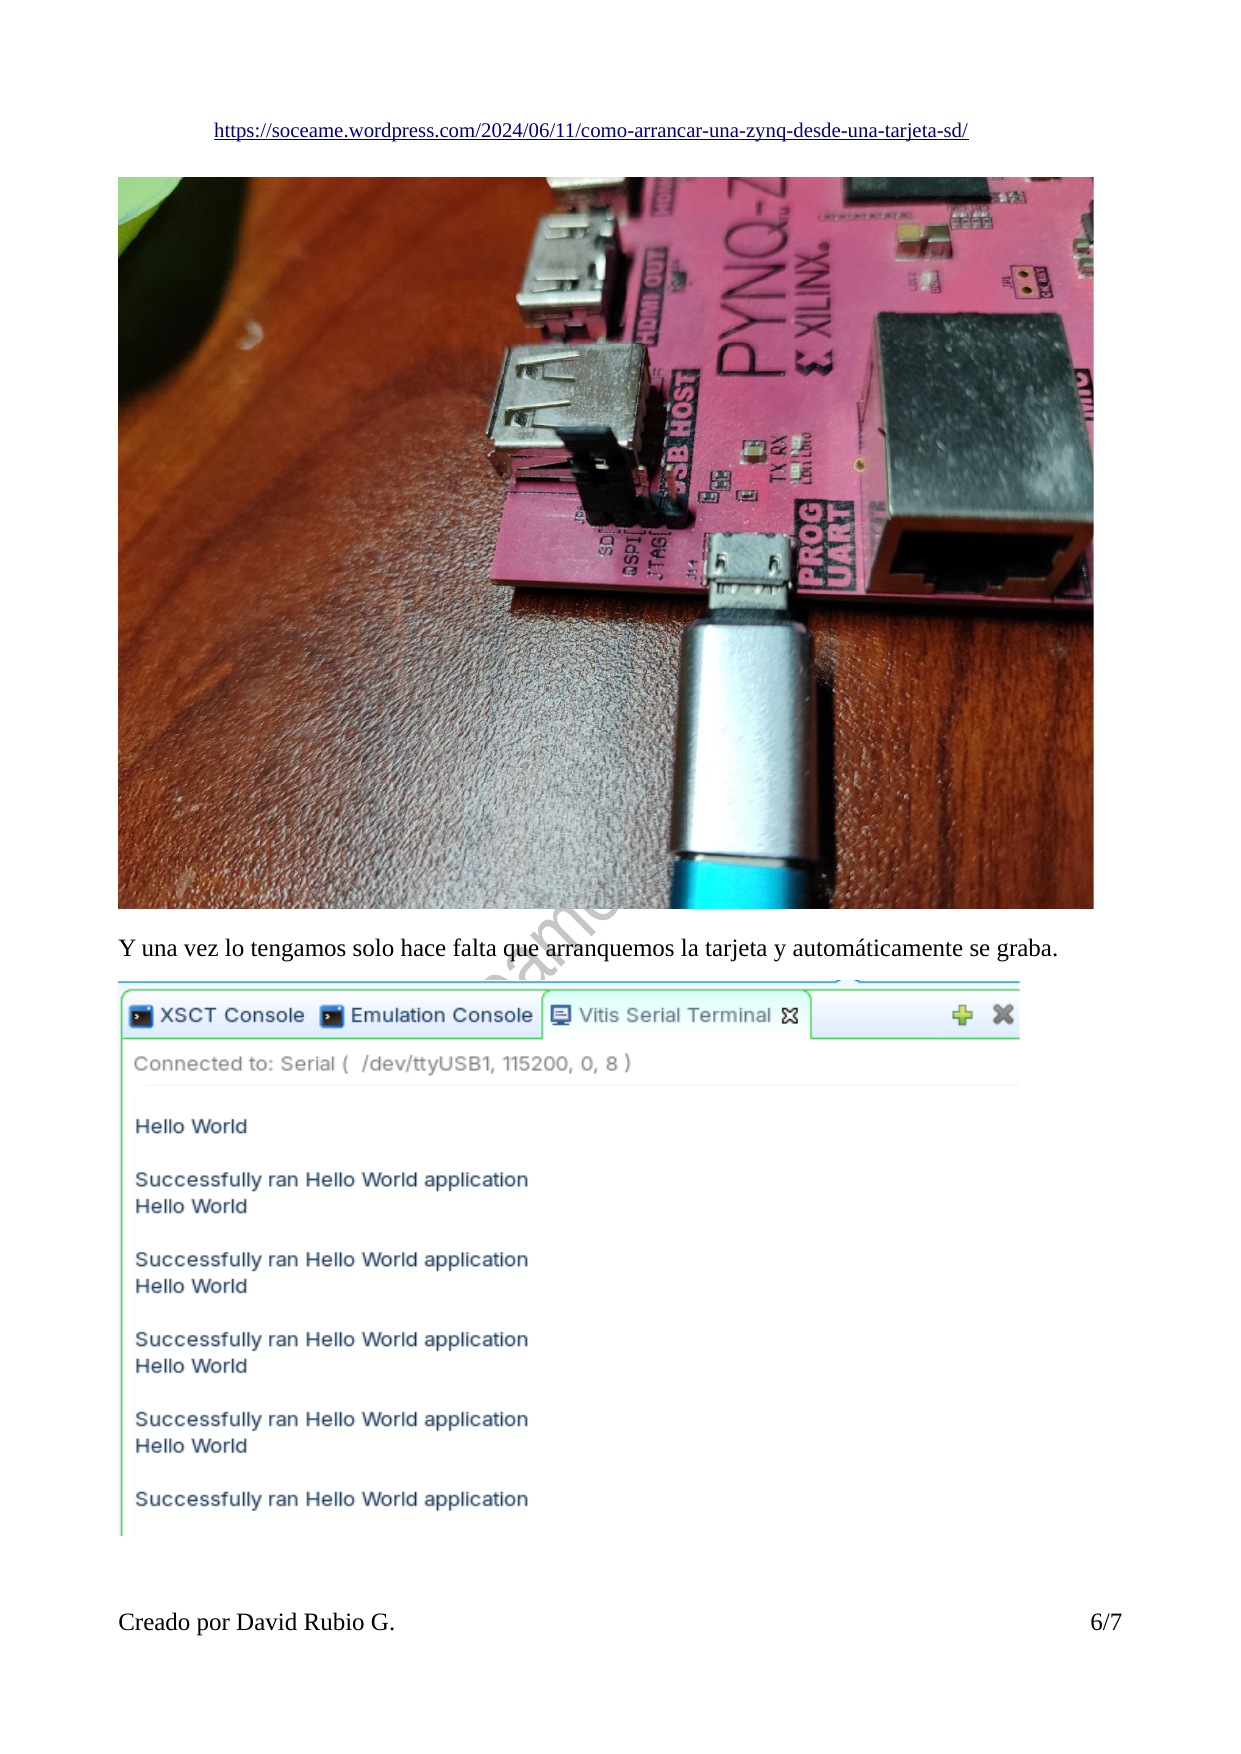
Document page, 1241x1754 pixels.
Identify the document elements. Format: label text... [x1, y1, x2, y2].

picture [118, 177, 1094, 909]
picture [118, 980, 1020, 1536]
text Y una vez lo tengamos solo hace falta que arranquemos la tarjeta y automáticamente se graba. [118, 933, 555, 962]
text Y una vez lo tengamos solo hace falta que arranquemos la tarjeta y automáticamente se graba. [542, 933, 1122, 962]
